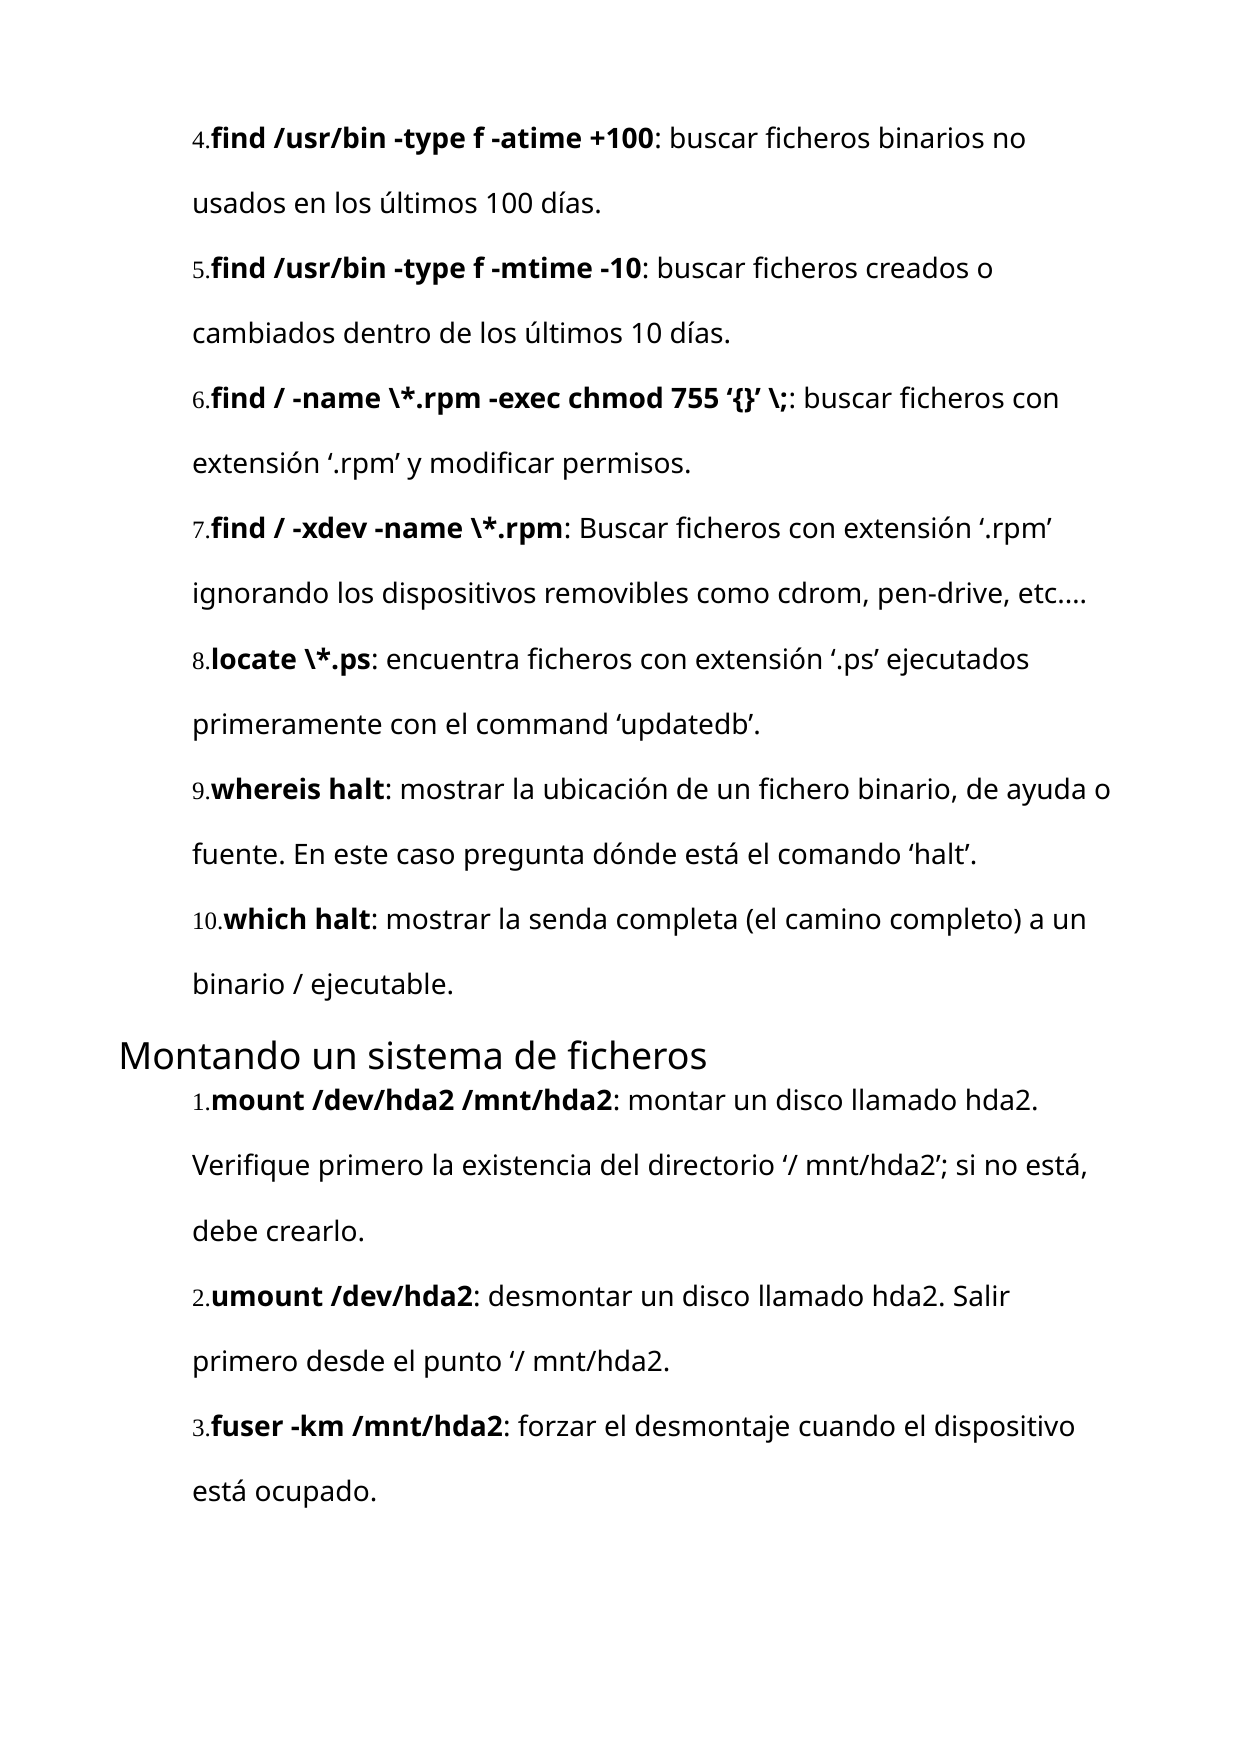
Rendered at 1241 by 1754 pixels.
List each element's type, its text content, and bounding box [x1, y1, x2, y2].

list find /usr/bin -type f -mtime -10: buscar ficheros creados o cambiados dentro de los últimos 10 días. [118, 248, 1122, 352]
list fuser -km /mnt/hda2: forzar el desmontaje cuando el dispositivo está ocupado. [118, 1406, 1122, 1509]
list mount /dev/hda2 /mnt/hda2: montar un disco llamado hda2. Verifique primero la existencia del directorio ‘/ mnt/hda2’; si no está, debe crearlo. [118, 1081, 1122, 1249]
list find / -xdev -name \*.rpm: Buscar ficheros con extensión ‘.rpm’ ignorando los dispositivos removibles como cdrom, pen-drive, etc.… [118, 509, 1122, 612]
list umount /dev/hda2: desmontar un disco llamado hda2. Salir primero desde el punto ‘/ mnt/hda2. [118, 1276, 1122, 1379]
subtitle Montando un sistema de ficheros [118, 1029, 1122, 1081]
list locate \*.ps: encuentra ficheros con extensión ‘.ps’ ejecutados primeramente con el command ‘updatedb’. [118, 639, 1122, 742]
list find / -name \*.rpm -exec chmod 755 ‘{}’ \;: buscar ficheros con extensión ‘.rpm’ y modificar permisos. [118, 378, 1122, 482]
list find /usr/bin -type f -atime +100: buscar ficheros binarios no usados en los últimos 100 días. [118, 118, 1122, 222]
list which halt: mostrar la senda completa (el camino completo) a un binario / ejecutable. [118, 899, 1122, 1003]
list whereis halt: mostrar la ubicación de un fichero binario, de ayuda o fuente. En este caso pregunta dónde está el comando ‘halt’. [118, 769, 1122, 873]
